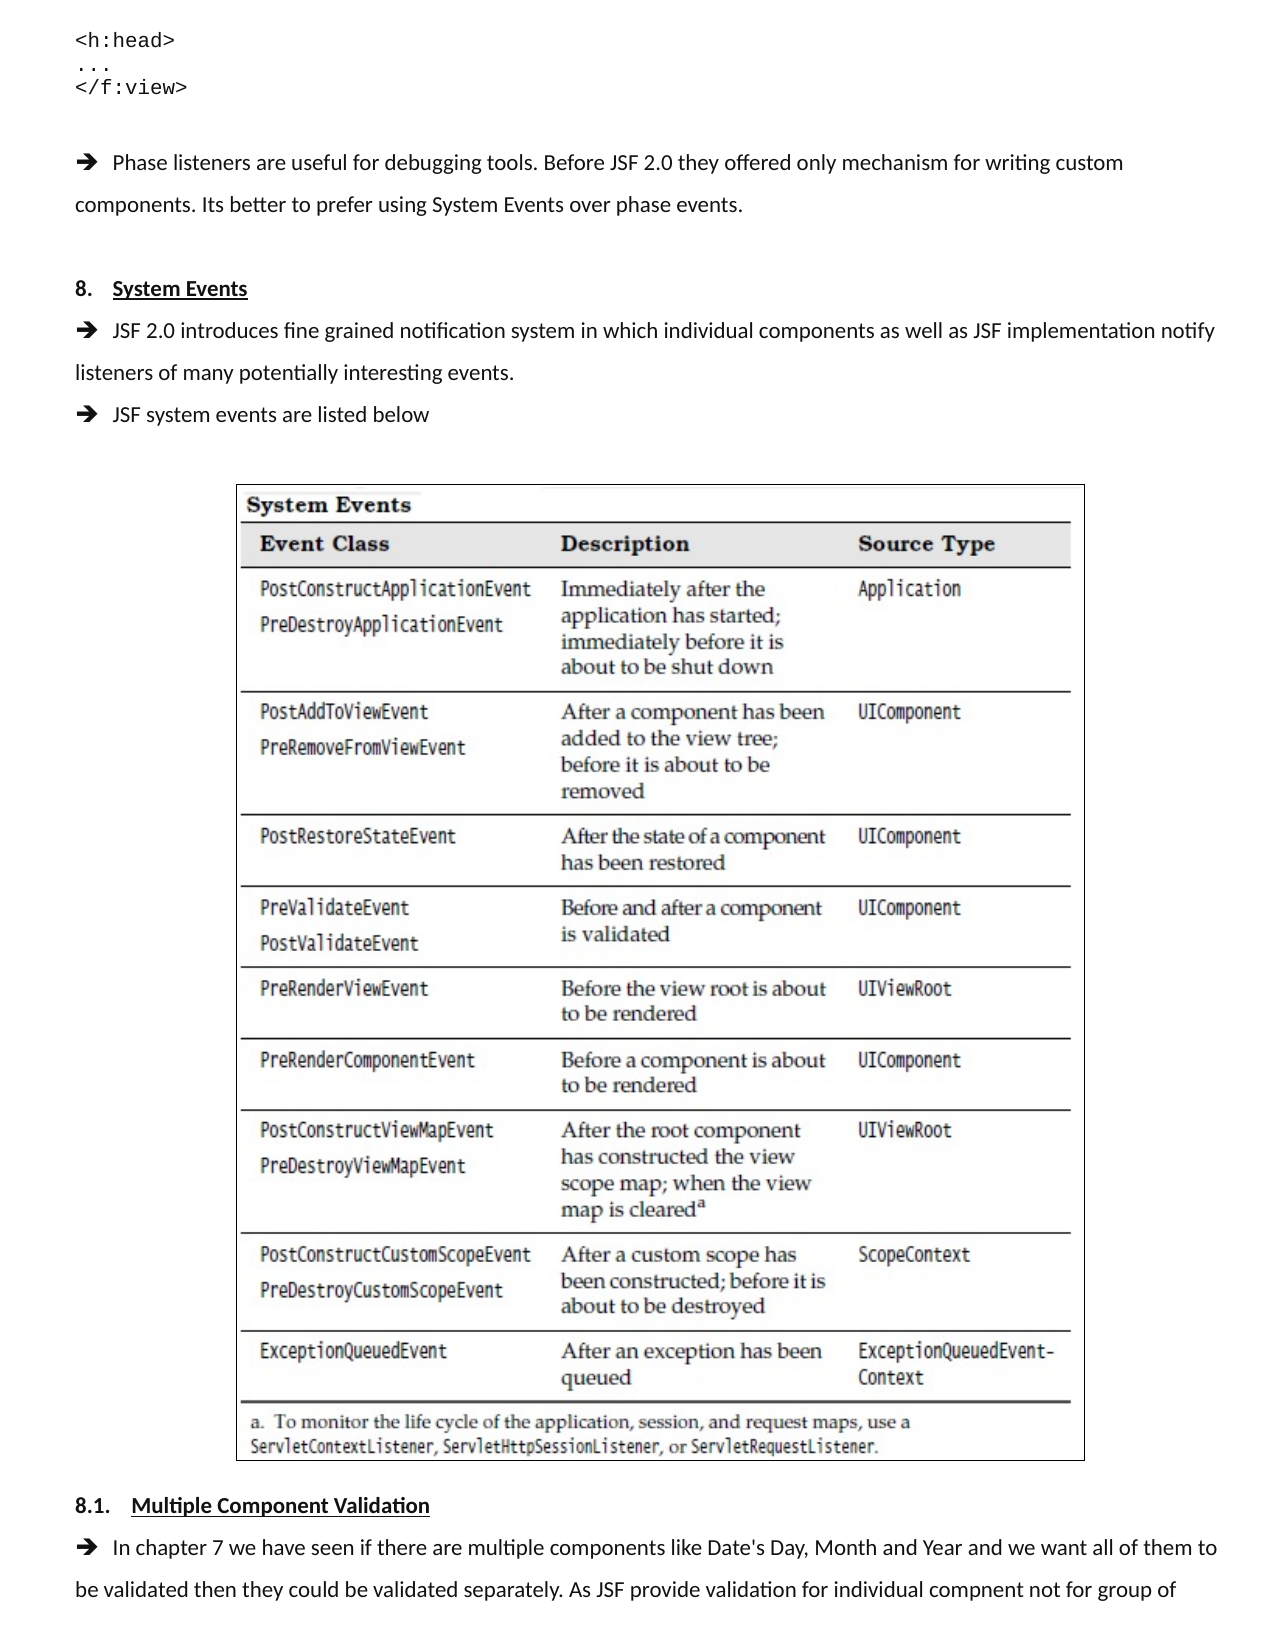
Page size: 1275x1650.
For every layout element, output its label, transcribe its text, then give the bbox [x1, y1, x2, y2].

list JSF system events are listed below [75, 400, 1245, 428]
text ... [75, 54, 1245, 77]
list In chapter 7 we have seen if there are multiple components like Date's Day, Month and Year and we want all of them to be validated then they could be validated separately. As JSF provide validation for individual compnent not for group of [75, 1533, 1245, 1603]
text 8. System Events [75, 274, 1245, 302]
text <h:head> [75, 30, 1245, 54]
list Phase listeners are useful for debugging tools. Before JSF 2.0 they offered only mechanism for writing custom components. Its better to prefer using System Events over phase events. [75, 148, 1245, 218]
text </f:view> [75, 77, 1245, 101]
text 8.1. Multiple Component Validation [75, 1491, 1245, 1519]
list JSF 2.0 introduces fine grained notification system in which individual components as well as JSF implementation notify listeners of many potentially interesting events. [75, 316, 1245, 386]
picture [238, 487, 1082, 1458]
